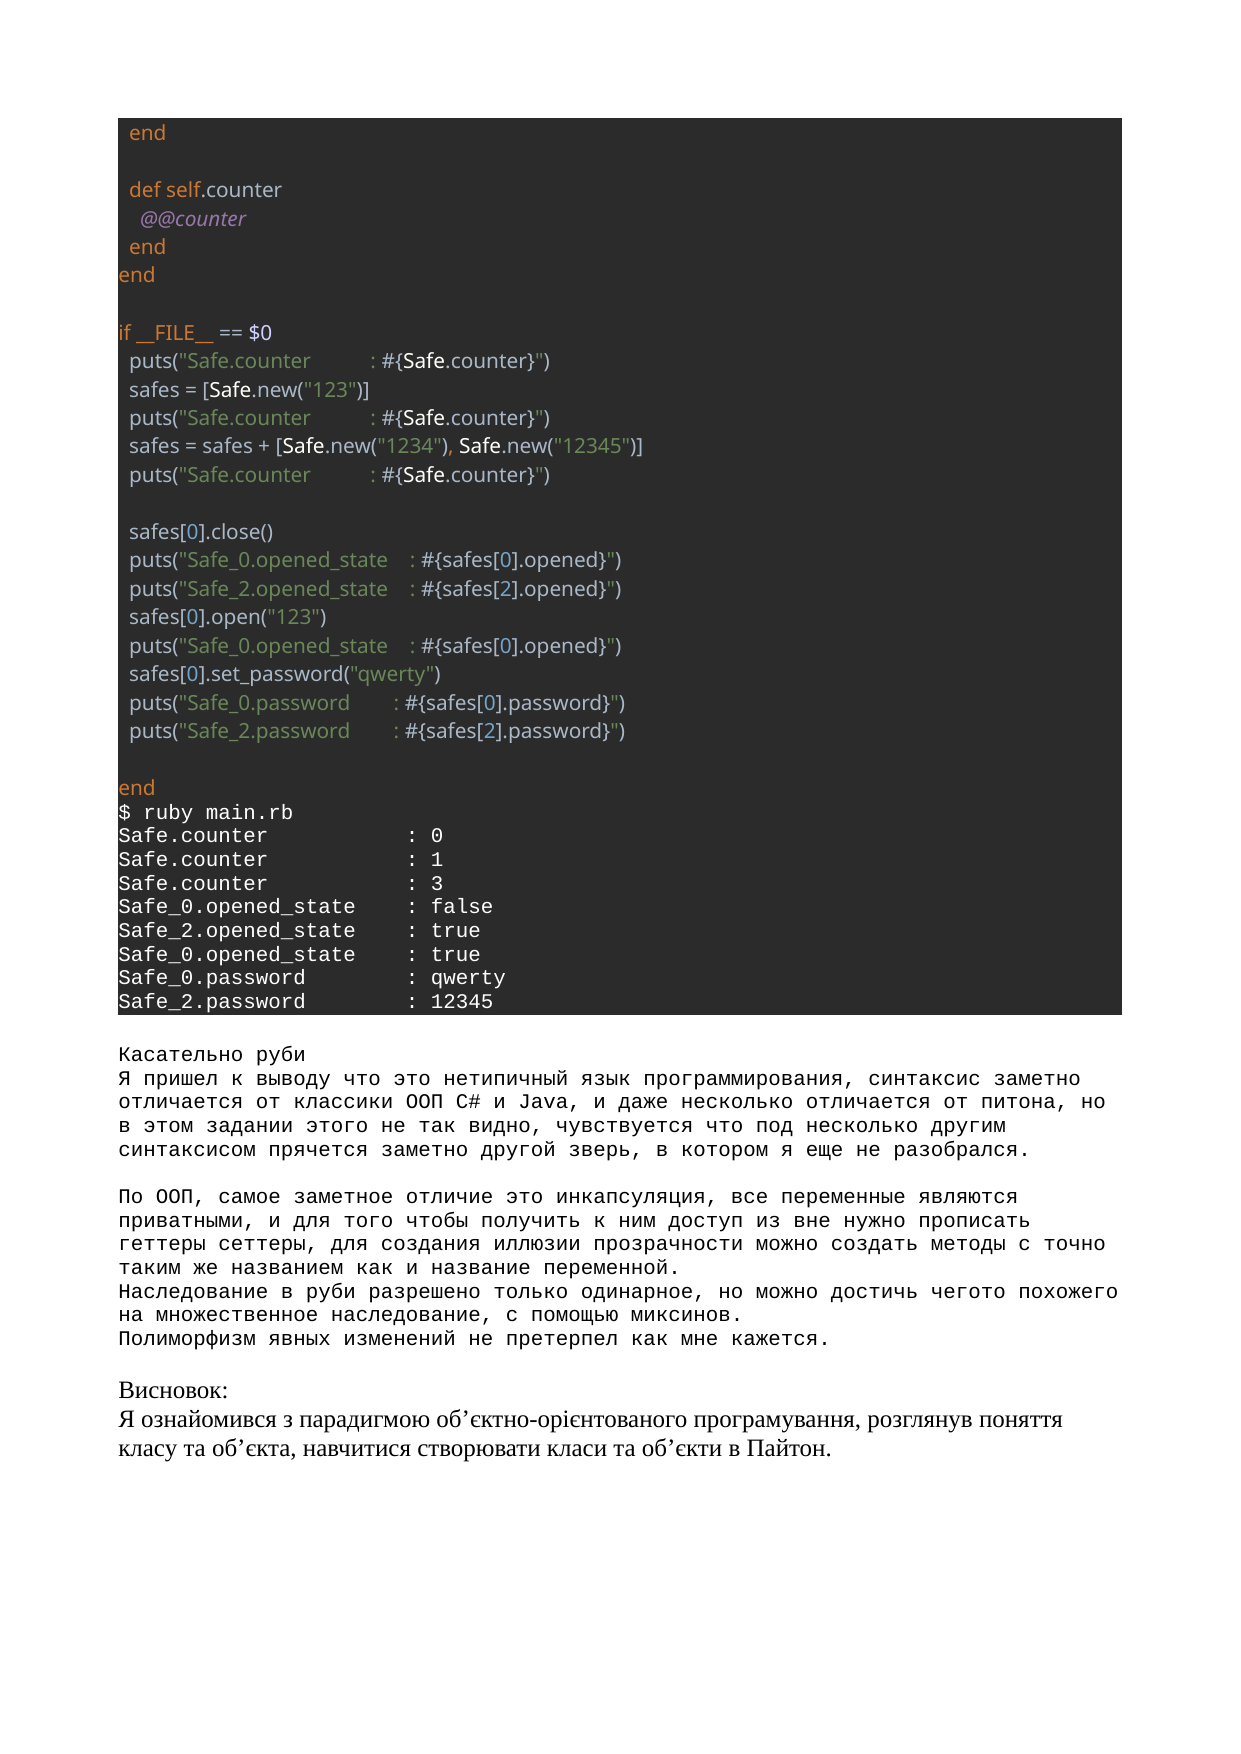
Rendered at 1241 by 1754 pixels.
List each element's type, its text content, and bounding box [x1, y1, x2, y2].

text По ООП, самое заметное отличие это инкапсуляция, все переменные являются приватными, и для того чтобы получить к ним доступ из вне нужно прописать геттеры сеттеры, для создания иллюзии прозрачности можно создать методы с точно таким же названием как и название переменной. Наследование в руби разрешено только одинарное, но можно достичь чегото похожего на множественное наследование, с помощью миксинов. Полиморфизм явных изменений не претерпел как мне кажется. [118, 1186, 1122, 1352]
text Safe_0.opened_state : false [118, 896, 1122, 920]
text Safe_2.password : 12345 [118, 991, 1122, 1015]
text Я ознайомився з парадигмою обʼєктно-орієнтованого програмування, розглянув поняття класу та обʼєкта, навчитися створювати класи та обʼєкти в Пайтон. [118, 1404, 1122, 1461]
text Safe_2.opened_state : true [118, 920, 1122, 944]
text Safe.counter : 1 [118, 849, 1122, 873]
text Safe_0.opened_state : true [118, 944, 1122, 967]
text $ ruby main.rb [118, 802, 1122, 826]
text Касательно руби Я пришел к выводу что это нетипичный язык программирования, синтаксис заметно отличается от классики ООП C# и Java, и даже несколько отличается от питона, но в этом задании этого не так видно, чувствуется что под несколько другим синтаксисом прячется заметно другой зверь, в котором я еще не разобрался. [118, 1044, 1122, 1162]
text Safe_0.password : qwerty [118, 967, 1122, 991]
text Safe.counter : 0 [118, 826, 1122, 849]
text Висновок: [118, 1375, 1122, 1404]
text Safe.counter : 3 [118, 873, 1122, 896]
text end def self.counter @@counter end end if __FILE__ == $0 puts("Safe.counter : #{Safe.counter}") safes = [Safe.new("123")] puts("Safe.counter : #{Safe.counter}") safes = safes + [Safe.new("1234"), Safe.new("12345")] puts("Safe.counter : #{Safe.counter}") safes[0].close() puts("Safe_0.opened_state : #{safes[0].opened}") puts("Safe_2.opened_state : #{safes[2].opened}") safes[0].open("123") puts("Safe_0.opened_state : #{safes[0].opened}") safes[0].set_password("qwerty") puts("Safe_0.password : #{safes[0].password}") puts("Safe_2.password : #{safes[2].password}") end [118, 118, 1122, 802]
